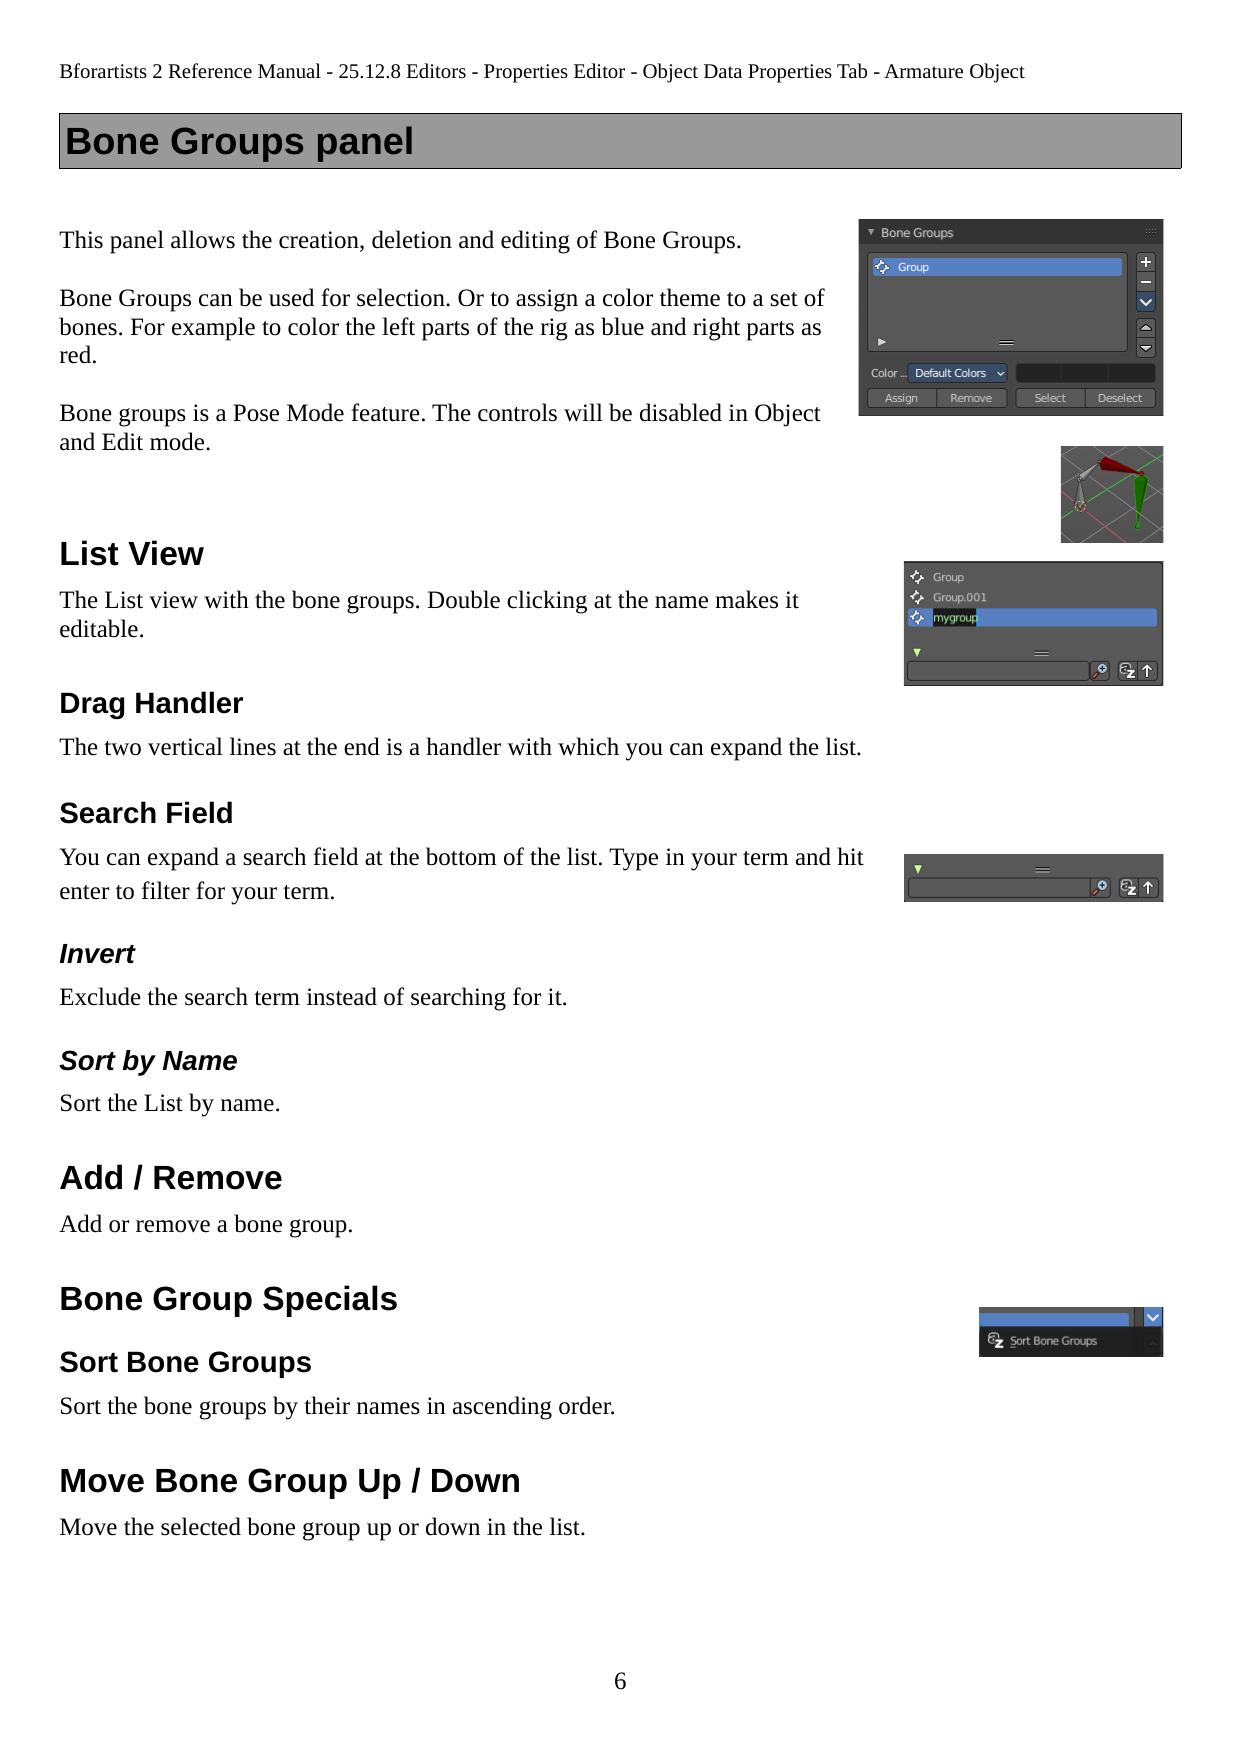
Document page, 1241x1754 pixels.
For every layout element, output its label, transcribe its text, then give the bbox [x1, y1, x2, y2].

subtitle Add / Remove [59, 1158, 1181, 1197]
text Sort the bone groups by their names in ascending order. [59, 1391, 1181, 1420]
text Bone groups is a Pose Mode feature. The controls will be disabled in Object and Edit mode. [59, 398, 1181, 455]
text The two vertical lines at the end is a handler with which you can expand the list. [59, 732, 1181, 761]
subtitle Bone Group Specials [59, 1279, 1181, 1318]
text Bone Groups can be used for selection. Or to assign a color theme to a set of bones. For example to color the left parts of the rig as blue and right parts as red. [59, 283, 858, 369]
picture [979, 1307, 1164, 1357]
subtitle Drag Handler [59, 686, 1181, 719]
text Sort the List by name. [59, 1088, 1181, 1117]
text Move the selected bone group up or down in the list. [59, 1512, 1181, 1541]
picture [904, 854, 1164, 902]
picture [858, 219, 1164, 416]
text The List view with the bone groups. Double clicking at the name makes it editable. [59, 585, 903, 642]
subtitle Move Bone Group Up / Down [59, 1461, 1181, 1500]
text This panel allows the creation, deletion and editing of Bone Groups. [59, 225, 858, 254]
picture [903, 561, 1164, 686]
subtitle Invert [59, 938, 1181, 970]
subtitle Sort by Name [59, 1044, 1181, 1076]
text Add or remove a bone group. [59, 1209, 1181, 1238]
table_header Bone Groups panel [60, 114, 1181, 168]
subtitle Sort Bone Groups [59, 1345, 1181, 1379]
text Exclude the search term instead of searching for it. [59, 982, 1181, 1011]
subtitle List View [59, 534, 1181, 572]
picture [1060, 446, 1164, 543]
text You can expand a search field at the bottom of the list. Type in your term and hit enter to filter for your term. [59, 842, 1181, 905]
subtitle Search Field [59, 796, 1181, 829]
